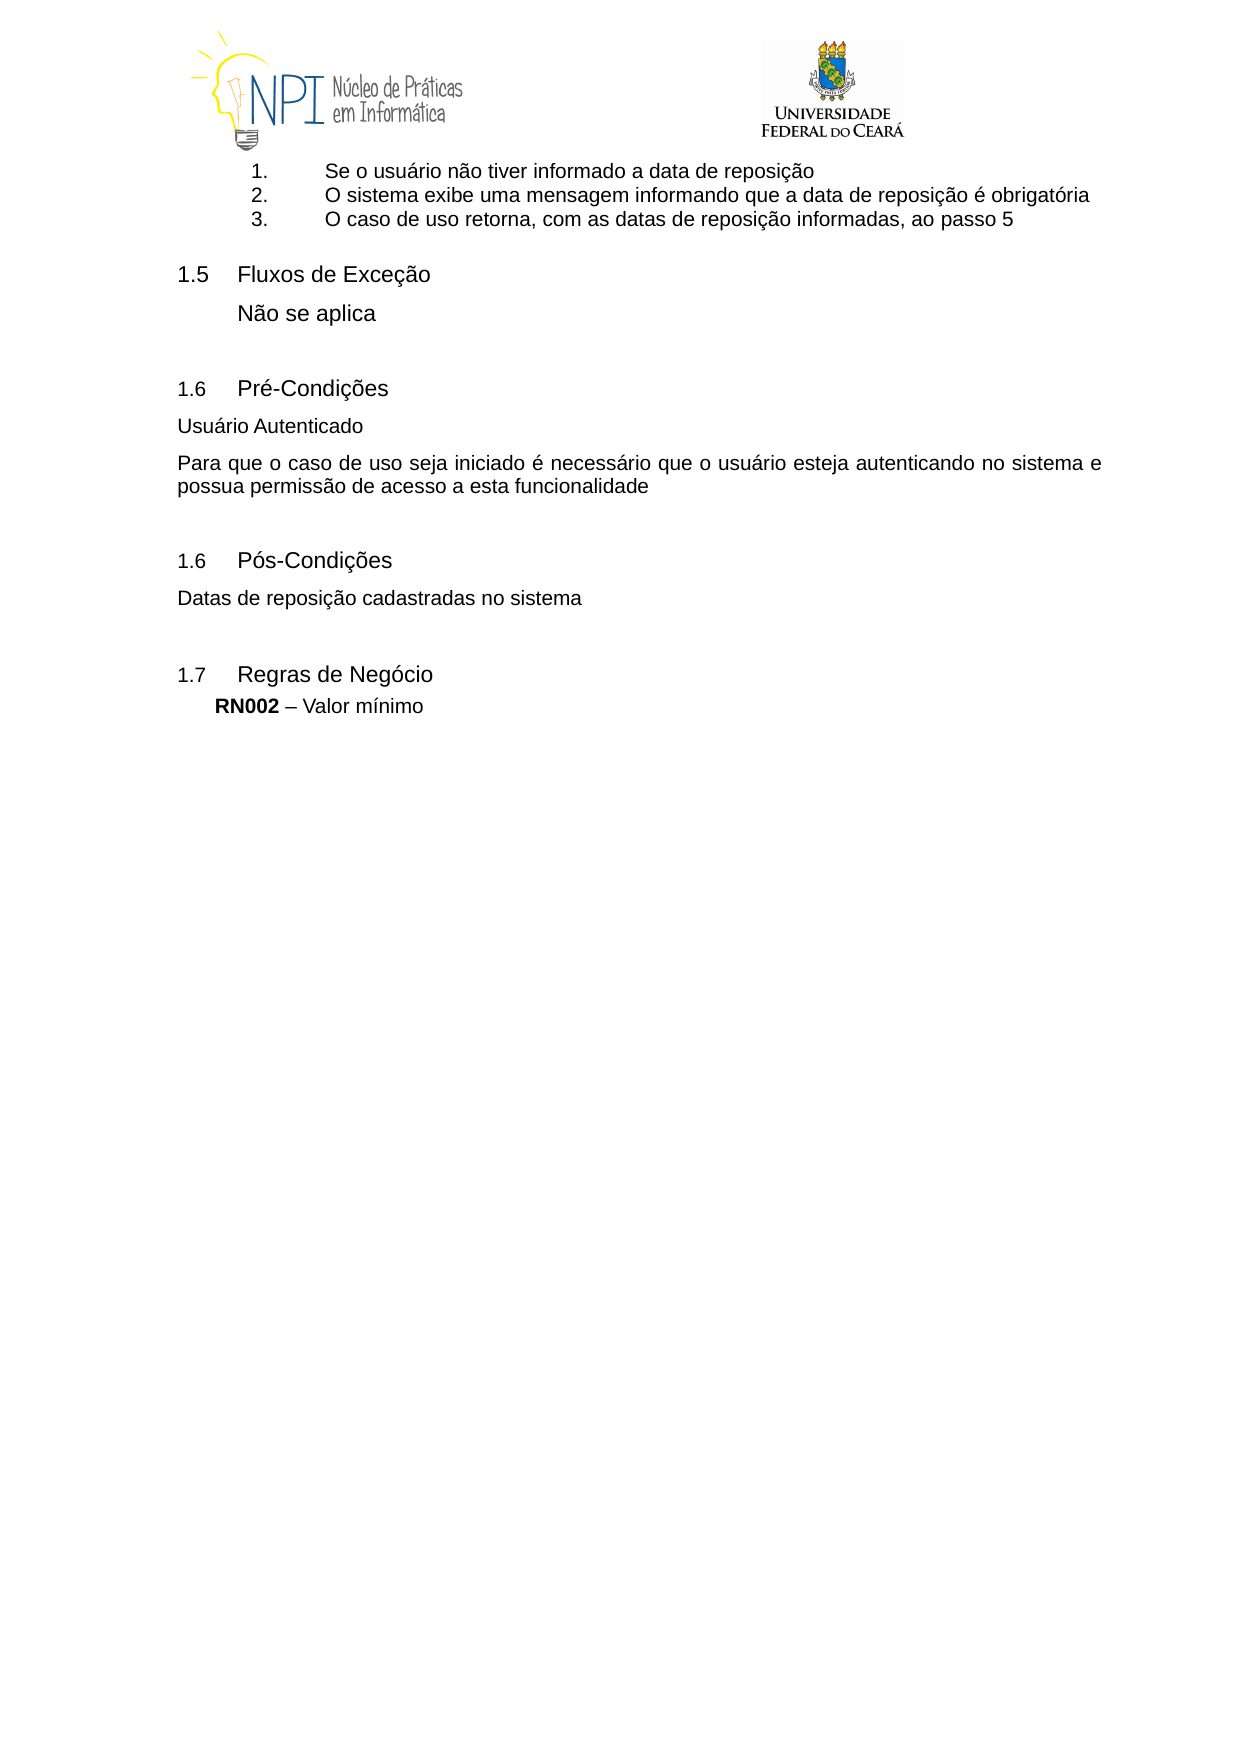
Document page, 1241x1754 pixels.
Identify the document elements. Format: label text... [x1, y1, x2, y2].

text 1. Se o usuário não tiver informado a data de reposição [251, 118, 1104, 183]
text Não se aplica [177, 300, 1104, 326]
text Usuário Autenticado [177, 414, 1104, 438]
list 1.7 Regras de Negócio [139, 661, 1104, 688]
picture [761, 41, 905, 139]
list RN002 – Valor mínimo [177, 694, 1104, 718]
list 1.6 Pós-Condições [177, 547, 1104, 574]
list 3. O caso de uso retorna, com as datas de reposição informadas, ao passo 5 [251, 207, 1104, 231]
text 1.5 Fluxos de Exceção [177, 261, 1104, 287]
text Para que o caso de uso seja iniciado é necessário que o usuário esteja autenticando no sistema e possua permissão de acesso a esta funcionalidade [177, 450, 1104, 498]
text 2. O sistema exibe uma mensagem informando que a data de reposição é obrigatória [251, 183, 1104, 207]
picture [181, 22, 472, 159]
list Datas de reposição cadastradas no sistema [177, 586, 1104, 610]
list 1.6 Pré-Condições [177, 375, 1104, 401]
